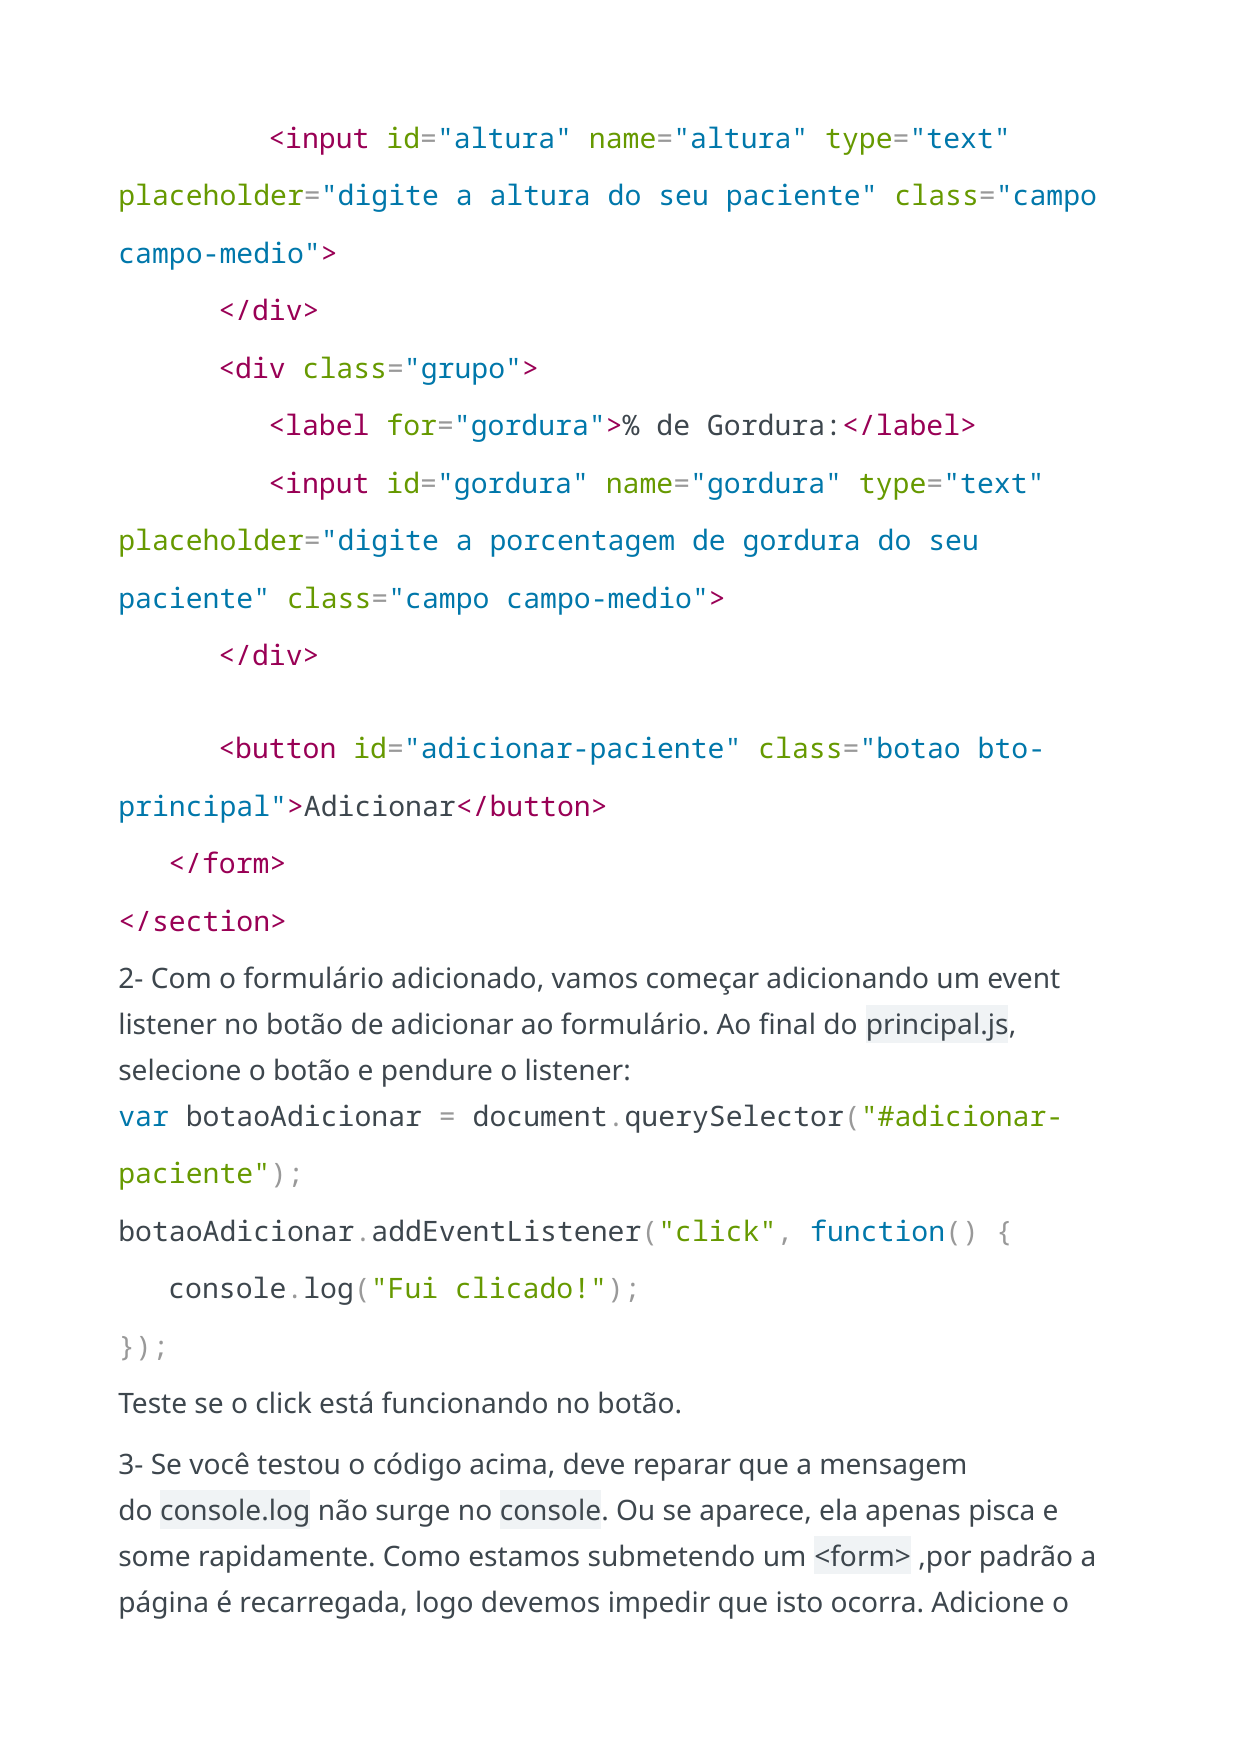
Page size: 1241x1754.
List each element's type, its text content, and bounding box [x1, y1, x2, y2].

text <button id="adicionar-paciente" class="botao bto-principal">Adicionar</button> [118, 728, 1122, 824]
text Teste se o click está funcionando no botão. [118, 1384, 1122, 1422]
text </form> [118, 843, 1122, 882]
text <input id="gordura" name="gordura" type="text" placeholder="digite a porcentagem de gordura do seu paciente" class="campo campo-medio"> [118, 463, 1122, 616]
text </div> [118, 636, 1122, 674]
text </section> [118, 901, 1122, 939]
text <input id="altura" name="altura" type="text" placeholder="digite a altura do seu paciente" class="campo campo-medio"> [118, 118, 1122, 271]
text 3- Se você testou o código acima, deve reparar que a mensagem do console.log não surge no console. Ou se aparece, ela apenas pisca e some rapidamente. Como estamos submetendo um <form> ,por padrão a página é recarregada, logo devemos impedir que isto ocorra. Adicione o [118, 1444, 1122, 1621]
text </div> [118, 291, 1122, 329]
text console.log("Fui clicado!"); [118, 1269, 1122, 1307]
text <div class="grupo"> [118, 348, 1122, 386]
text botaoAdicionar.addEventListener("click", function() { [118, 1211, 1122, 1250]
text }); [118, 1326, 1122, 1365]
text <label for="gordura">% de Gordura:</label> [118, 406, 1122, 444]
text 2- Com o formulário adicionado, vamos começar adicionando um event listener no botão de adicionar ao formulário. Ao final do principal.js, selecione o botão e pendure o listener: [118, 958, 1122, 1089]
text var botaoAdicionar = document.querySelector("#adicionar-paciente"); [118, 1096, 1122, 1192]
